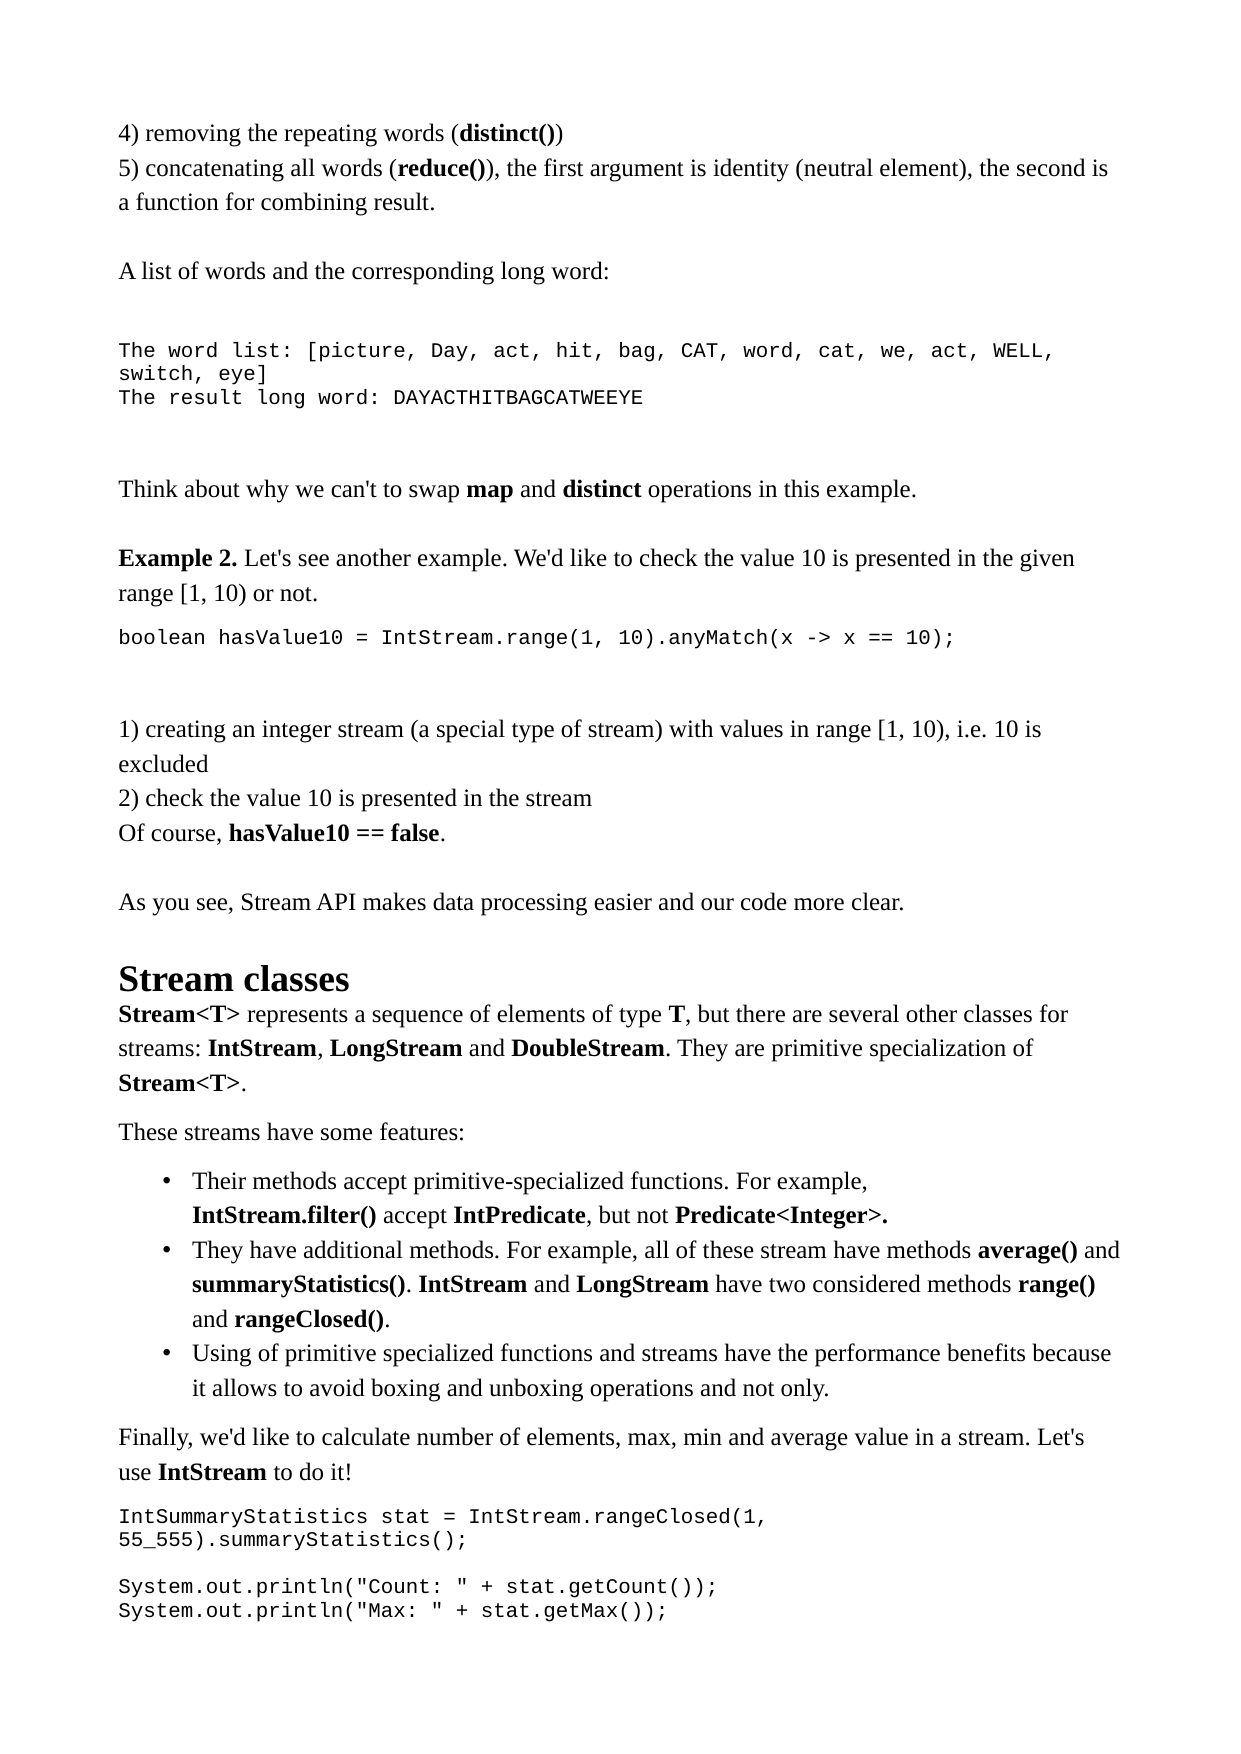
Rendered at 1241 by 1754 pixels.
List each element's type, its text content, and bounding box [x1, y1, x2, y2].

text Stream<T> represents a sequence of elements of type T, but there are several other classes for streams: IntStream, LongStream and DoubleStream. They are primitive specialization of Stream<T>. [118, 999, 1122, 1097]
text The result long word: DAYACTHITBAGCATWEEYE [118, 387, 1122, 411]
text 1) creating an integer stream (a special type of stream) with values in range [1, 10), i.e. 10 is excluded 2) check the value 10 is presented in the stream [118, 714, 1122, 812]
list They have additional methods. For example, all of these stream have methods average() and summaryStatistics(). IntStream and LongStream have two considered methods range() and rangeClosed(). [162, 1235, 1122, 1333]
text IntSummaryStatistics stat = IntStream.rangeClosed(1, 55_555).summaryStatistics(); [118, 1506, 1122, 1553]
text A list of words and the corresponding long word: [118, 256, 1122, 285]
text Of course, hasValue10 == false. [118, 818, 1122, 847]
text 4) removing the repeating words (distinct()) [118, 118, 1122, 147]
text 5) concatenating all words (reduce()), the first argument is identity (neutral element), the second is a function for combining result. [118, 153, 1122, 216]
text System.out.println("Max: " + stat.getMax()); [118, 1600, 1122, 1624]
list Using of primitive specialized functions and streams have the performance benefits because it allows to avoid boxing and unboxing operations and not only. [162, 1338, 1122, 1402]
text boolean hasValue10 = IntStream.range(1, 10).anyMatch(x -> x == 10); [118, 627, 1122, 651]
text Finally, we'd like to calculate number of elements, max, min and average value in a stream. Let's use IntStream to do it! [118, 1422, 1122, 1485]
subtitle Stream classes [118, 956, 1122, 999]
list Their methods accept primitive-specialized functions. For example, IntStream.filter() accept IntPredicate, but not Predicate<Integer>. [162, 1166, 1122, 1229]
text Example 2. Let's see another example. We'd like to check the value 10 is presented in the given range [1, 10) or not. [118, 543, 1122, 607]
text These streams have some features: [118, 1117, 1122, 1146]
text As you see, Stream API makes data processing easier and our code more clear. [118, 887, 1122, 916]
text Think about why we can't to swap map and distinct operations in this example. [118, 474, 1122, 503]
text System.out.println("Count: " + stat.getCount()); [118, 1577, 1122, 1600]
text The word list: [picture, Day, act, hit, bag, CAT, word, cat, we, act, WELL, switch, eye] [118, 339, 1122, 387]
